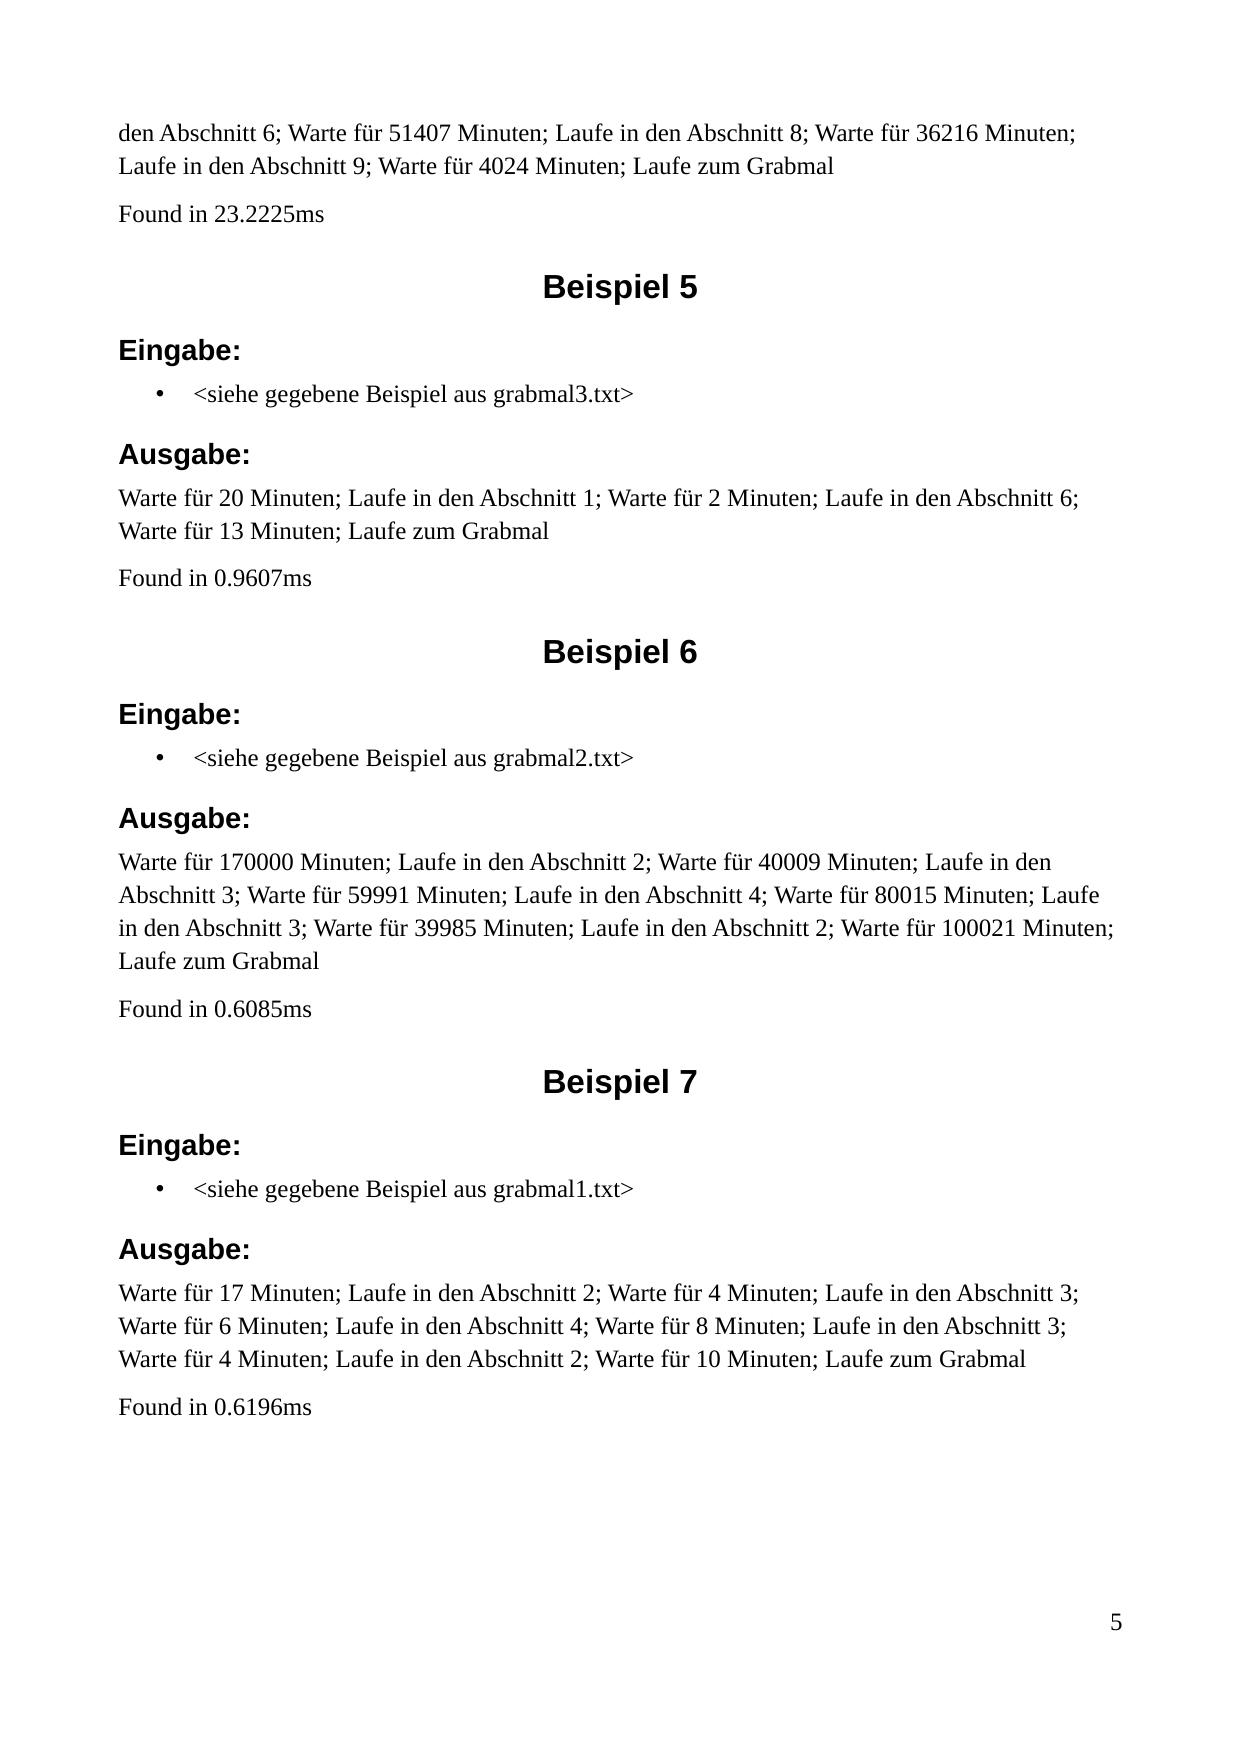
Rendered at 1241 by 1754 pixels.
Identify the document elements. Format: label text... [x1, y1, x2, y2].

subtitle Beispiel 6 [118, 632, 1122, 670]
subtitle Eingabe: [118, 697, 1122, 731]
list <siehe gegebene Beispiel aus grabmal2.txt> [156, 743, 1122, 772]
subtitle Beispiel 5 [118, 267, 1122, 306]
list <siehe gegebene Beispiel aus grabmal3.txt> [156, 379, 1122, 407]
subtitle Ausgabe: [118, 437, 1122, 470]
text Warte für 20 Minuten; Laufe in den Abschnitt 1; Warte für 2 Minuten; Laufe in den Abschnitt 6; Warte für 13 Minuten; Laufe zum Grabmal [118, 483, 1122, 544]
text Found in 0.6085ms [118, 994, 1122, 1023]
subtitle Ausgabe: [118, 1232, 1122, 1265]
subtitle Eingabe: [118, 1128, 1122, 1161]
subtitle Beispiel 7 [118, 1062, 1122, 1101]
text Warte für 170000 Minuten; Laufe in den Abschnitt 2; Warte für 40009 Minuten; Laufe in den Abschnitt 3; Warte für 59991 Minuten; Laufe in den Abschnitt 4; Warte für 80015 Minuten; Laufe in den Abschnitt 3; Warte für 39985 Minuten; Laufe in den Abschnitt 2; Warte für 100021 Minuten; Laufe zum Grabmal [118, 847, 1122, 975]
text Warte für 17 Minuten; Laufe in den Abschnitt 2; Warte für 4 Minuten; Laufe in den Abschnitt 3; Warte für 6 Minuten; Laufe in den Abschnitt 4; Warte für 8 Minuten; Laufe in den Abschnitt 3; Warte für 4 Minuten; Laufe in den Abschnitt 2; Warte für 10 Minuten; Laufe zum Grabmal [118, 1278, 1122, 1373]
text Found in 0.9607ms [118, 563, 1122, 592]
subtitle Ausgabe: [118, 801, 1122, 835]
text Found in 23.2225ms [118, 199, 1122, 227]
subtitle Eingabe: [118, 333, 1122, 366]
text Found in 0.6196ms [118, 1392, 1122, 1420]
text den Abschnitt 6; Warte für 51407 Minuten; Laufe in den Abschnitt 8; Warte für 36216 Minuten; Laufe in den Abschnitt 9; Warte für 4024 Minuten; Laufe zum Grabmal [118, 118, 1122, 180]
list <siehe gegebene Beispiel aus grabmal1.txt> [156, 1174, 1122, 1203]
